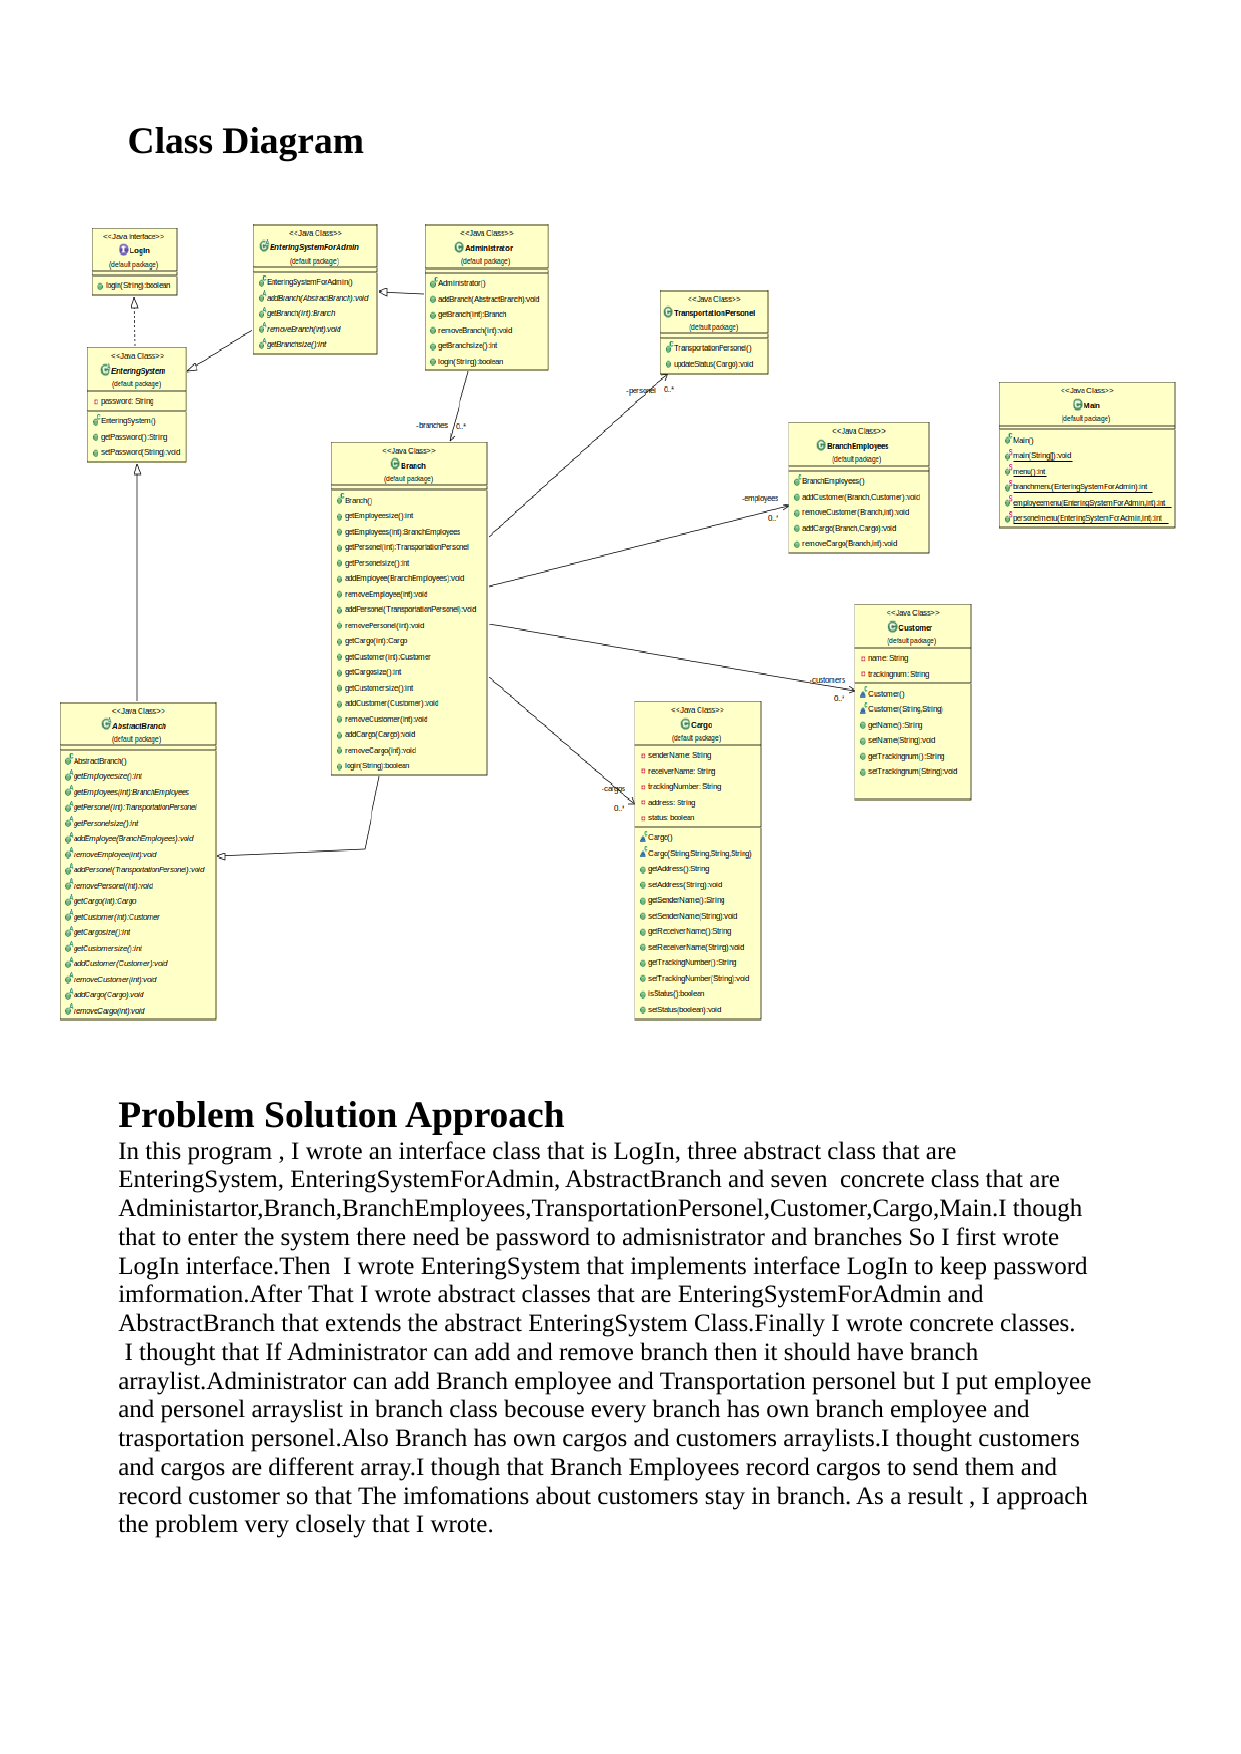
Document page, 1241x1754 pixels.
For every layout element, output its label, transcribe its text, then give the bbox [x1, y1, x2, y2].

picture [11, 218, 1216, 1050]
text Problem Solution Approach [118, 1093, 1122, 1136]
text In this program , I wrote an interface class that is LogIn, three abstract class that are EnteringSystem, EnteringSystemForAdmin, AbstractBranch and seven concrete class that are Administartor,Branch,BranchEmployees,TransportationPersonel,Customer,Cargo,Main.I though that to enter the system there need be password to admisnistrator and branches So I first wrote LogIn interface.Then I wrote EnteringSystem that implements interface LogIn to keep password imformation.After That I wrote abstract classes that are EnteringSystemForAdmin and AbstractBranch that extends the abstract EnteringSystem Class.Finally I wrote concrete classes. [118, 1136, 1122, 1337]
text I thought that If Administrator can add and remove branch then it should have branch arraylist.Administrator can add Branch employee and Transportation personel but I put employee and personel arrayslist in branch class becouse every branch has own branch employee and trasportation personel.Also Branch has own cargos and customers arraylists.I thought customers and cargos are different array.I though that Branch Employees record cargos to send them and record customer so that The imfomations about customers stay in branch. As a result , I approach the problem very closely that I wrote. [118, 1337, 1122, 1538]
text Class Diagram [118, 118, 1122, 161]
